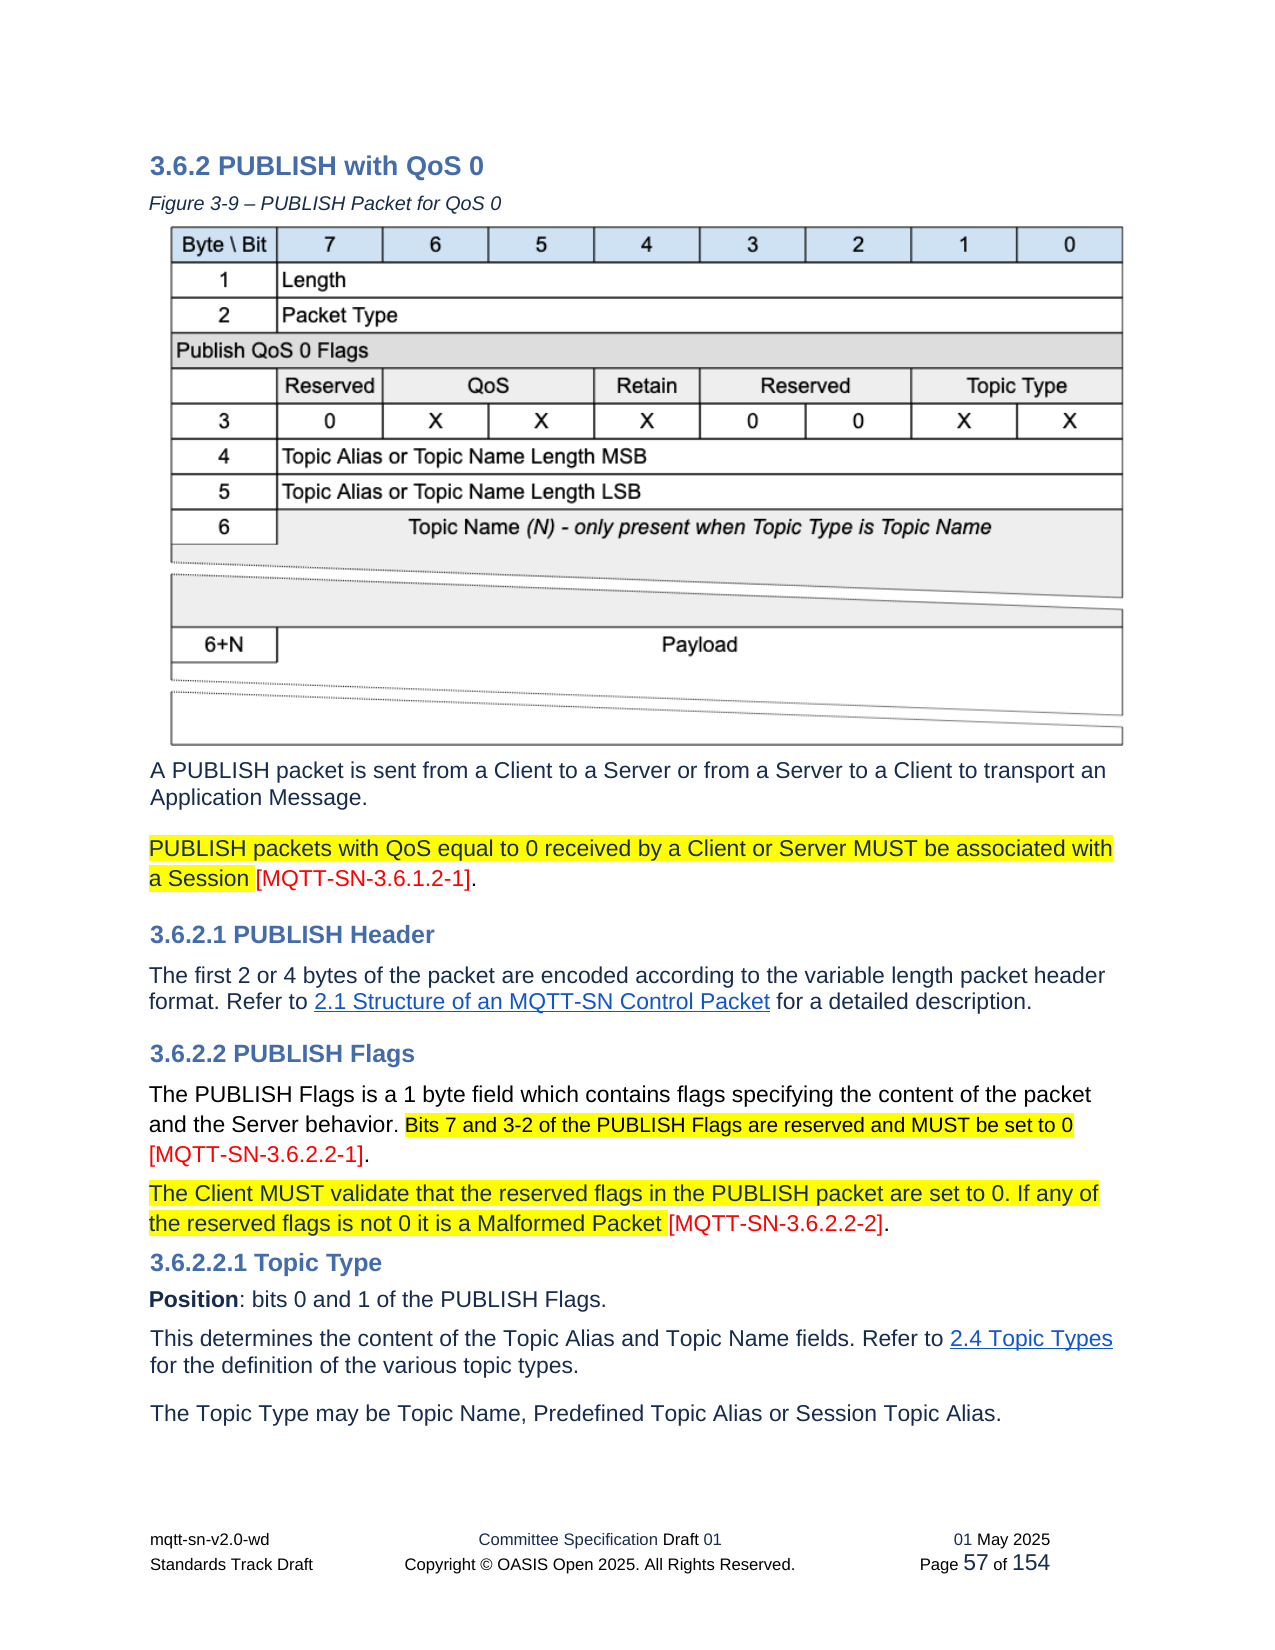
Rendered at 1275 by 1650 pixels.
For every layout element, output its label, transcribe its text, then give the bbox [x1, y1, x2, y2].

subtitle 3.6.2.2.1 Topic Type [150, 1248, 1124, 1277]
text PUBLISH packets with QoS equal to 0 received by a Client or Server MUST be associated with a Session [MQTT-SN-3.6.1.2-1]. [148, 835, 1124, 892]
text The Client MUST validate that the reserved flags in the PUBLISH packet are set to 0. If any of the reserved flags is not 0 it is a Malformed Packet [MQTT-SN-3.6.2.2-2]. [148, 1180, 1124, 1236]
text A PUBLISH packet is sent from a Client to a Server or from a Server to a Client to transport an Application Message. [150, 757, 1125, 810]
text The first 2 or 4 bytes of the packet are encoded according to the variable length packet header format. Refer to 2.1 Structure of an MQTT-SN Control Packet for a detailed description. [148, 962, 1124, 1014]
subtitle 3.6.2 PUBLISH with QoS 0 [150, 150, 1124, 181]
picture [148, 226, 1124, 746]
text The PUBLISH Flags is a 1 byte field which contains flags specifying the content of the packet and the Server behavior. Bits 7 and 3-2 of the PUBLISH Flags are reserved and MUST be set to 0 [MQTT-SN-3.6.2.2-1]. [148, 1081, 1124, 1167]
subtitle 3.6.2.1 PUBLISH Header [150, 921, 1124, 949]
text The Topic Type may be Topic Name, Predefined Topic Alias or Session Topic Alias. [150, 1400, 1124, 1426]
text Position: bits 0 and 1 of the PUBLISH Flags. [148, 1286, 1124, 1313]
text Figure 3-9 – PUBLISH Packet for QoS 0 [148, 192, 1124, 215]
subtitle 3.6.2.2 PUBLISH Flags [150, 1039, 1124, 1068]
text This determines the content of the Topic Alias and Topic Name fields. Refer to 2.4 Topic Types for the definition of the various topic types. [150, 1325, 1124, 1378]
